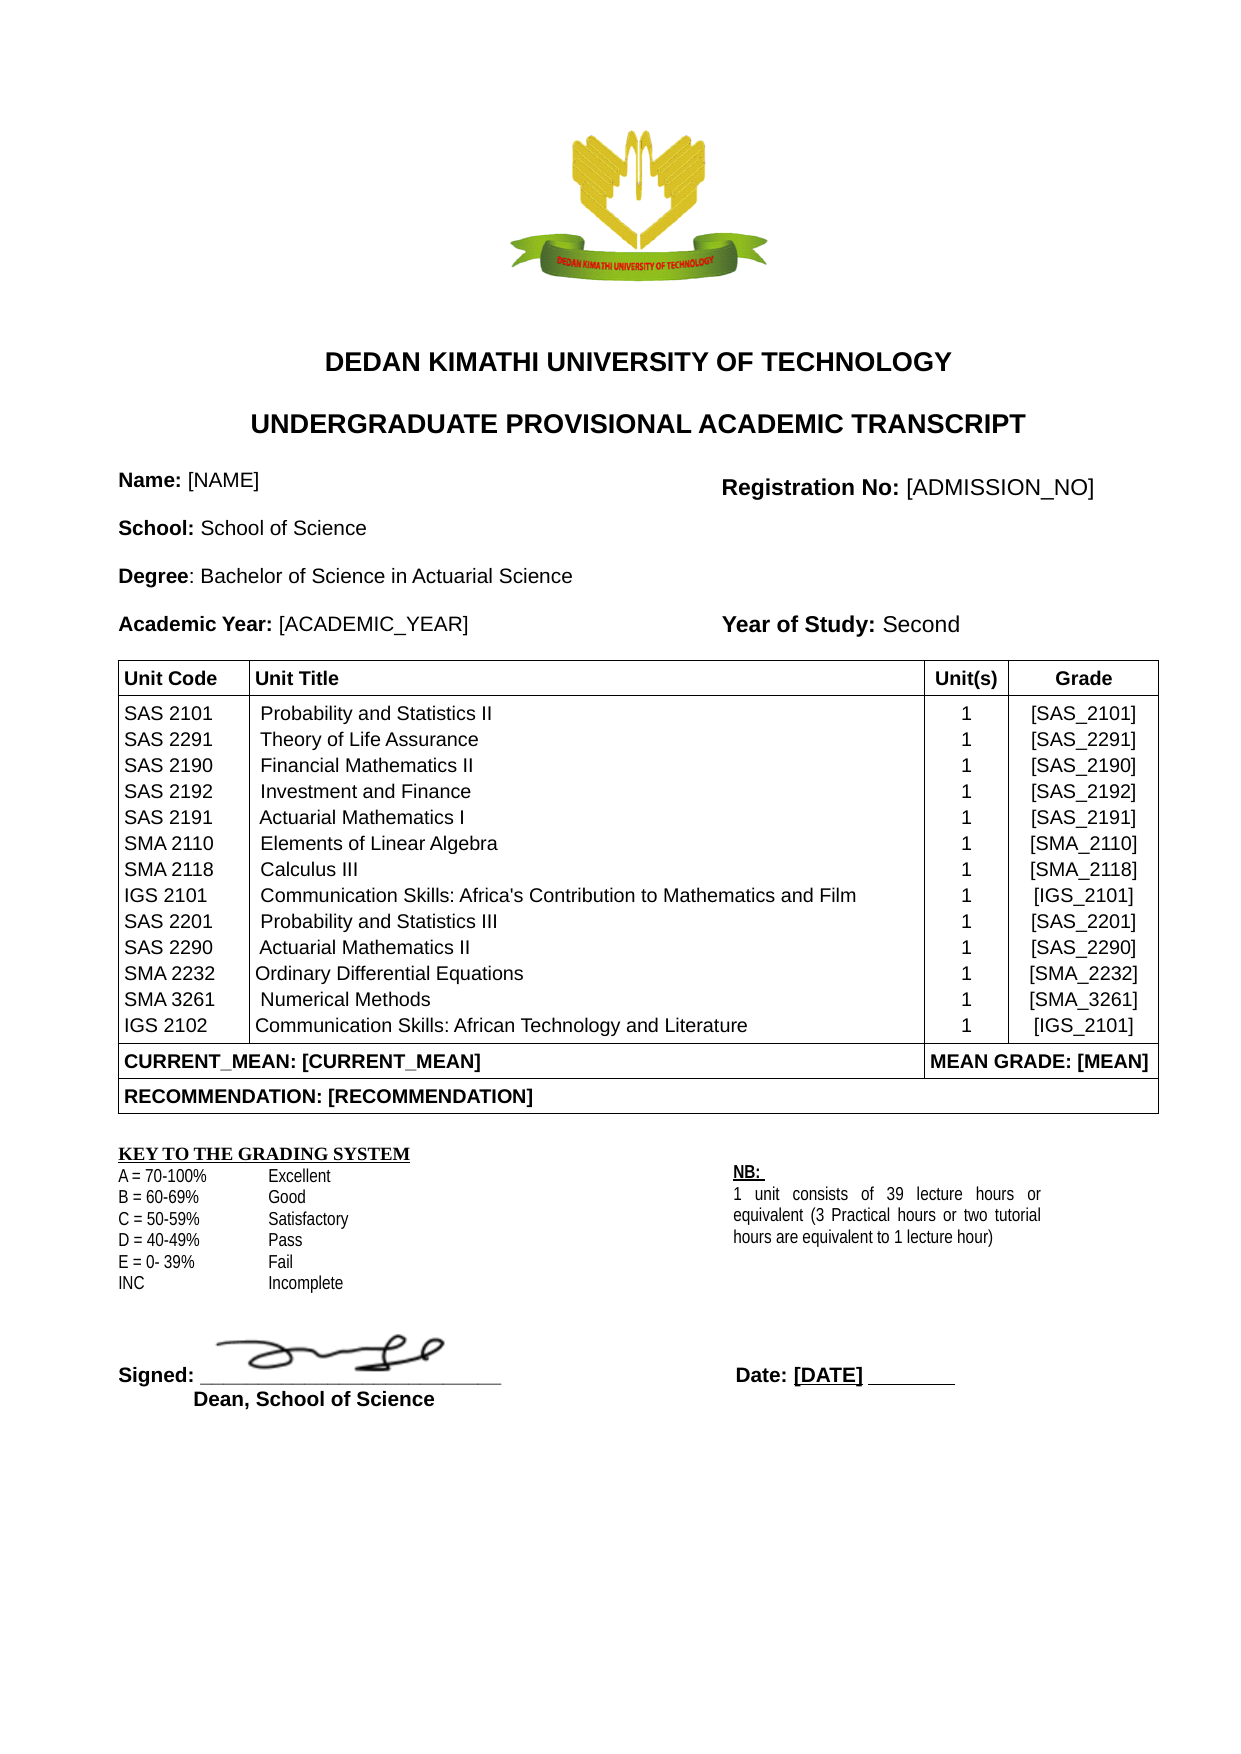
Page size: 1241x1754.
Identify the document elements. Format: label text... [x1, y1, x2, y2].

table_cell RECOMMENDATION: [RECOMMENDATION] [119, 1079, 1158, 1113]
table_cell [SAS_2101] [SAS_2291] [SAS_2190] [SAS_2192] [SAS_2191] [SMA_2110] [SMA_2118] [IGS_2101] [SAS_2201] [SAS_2290] [SMA_2232] [SMA_3261] [IGS_2101] [1009, 696, 1158, 1043]
text Academic Year: [ACADEMIC_YEAR] [118, 612, 663, 636]
table_header Unit(s) [925, 661, 1008, 695]
text Degree: Bachelor of Science in Actuarial Science [118, 564, 1159, 588]
text Dean, School of Science [118, 1387, 1159, 1411]
text School: School of Science [118, 516, 1159, 540]
text E = 0- 39% Fail [118, 1251, 1159, 1272]
text UNDERGRADUATE PROVISIONAL ACADEMIC TRANSCRIPT [118, 408, 1159, 439]
text Name: [NAME] [118, 468, 678, 492]
text DEDAN KIMATHI UNIVERSITY OF TECHNOLOGY [118, 346, 1159, 377]
table_cell MEAN GRADE: [MEAN] [925, 1044, 1158, 1078]
table_cell 1 1 1 1 1 1 1 1 1 1 1 1 1 [925, 696, 1008, 1043]
text [1144, 468, 1159, 492]
text D = 40-49% Pass [118, 1229, 1159, 1251]
table_cell SAS 2101 SAS 2291 SAS 2190 SAS 2192 SAS 2191 SMA 2110 SMA 2118 IGS 2101 SAS 2201 SAS 2290 SMA 2232 SMA 3261 IGS 2102 [119, 696, 249, 1043]
text [961, 612, 1159, 636]
table_header Unit Title [250, 661, 924, 695]
text B = 60-69% Good [118, 1186, 1159, 1208]
text INC Incomplete [118, 1272, 1159, 1294]
text KEY TO THE GRADING SYSTEM [118, 1143, 1159, 1164]
table_header Grade [1009, 661, 1158, 695]
table_cell Probability and Statistics II Theory of Life Assurance Financial Mathematics II Investment and Finance Actuarial Mathematics I Elements of Linear Algebra Calculus III Communication Skills: Africa's Contribution to Mathematics and Film Probability and Statistics III Actuarial Mathematics II Ordinary Differential Equations Numerical Methods Communication Skills: African Technology and Literature [250, 696, 924, 1043]
text A = 70-100% Excellent [118, 1164, 1159, 1186]
table_cell CURRENT_MEAN: [CURRENT_MEAN] [119, 1044, 924, 1078]
text C = 50-59% Satisfactory [118, 1208, 1159, 1229]
table_header Unit Code [119, 661, 249, 695]
text Signed: __________________________ Date: [DATE] [118, 1363, 1159, 1387]
